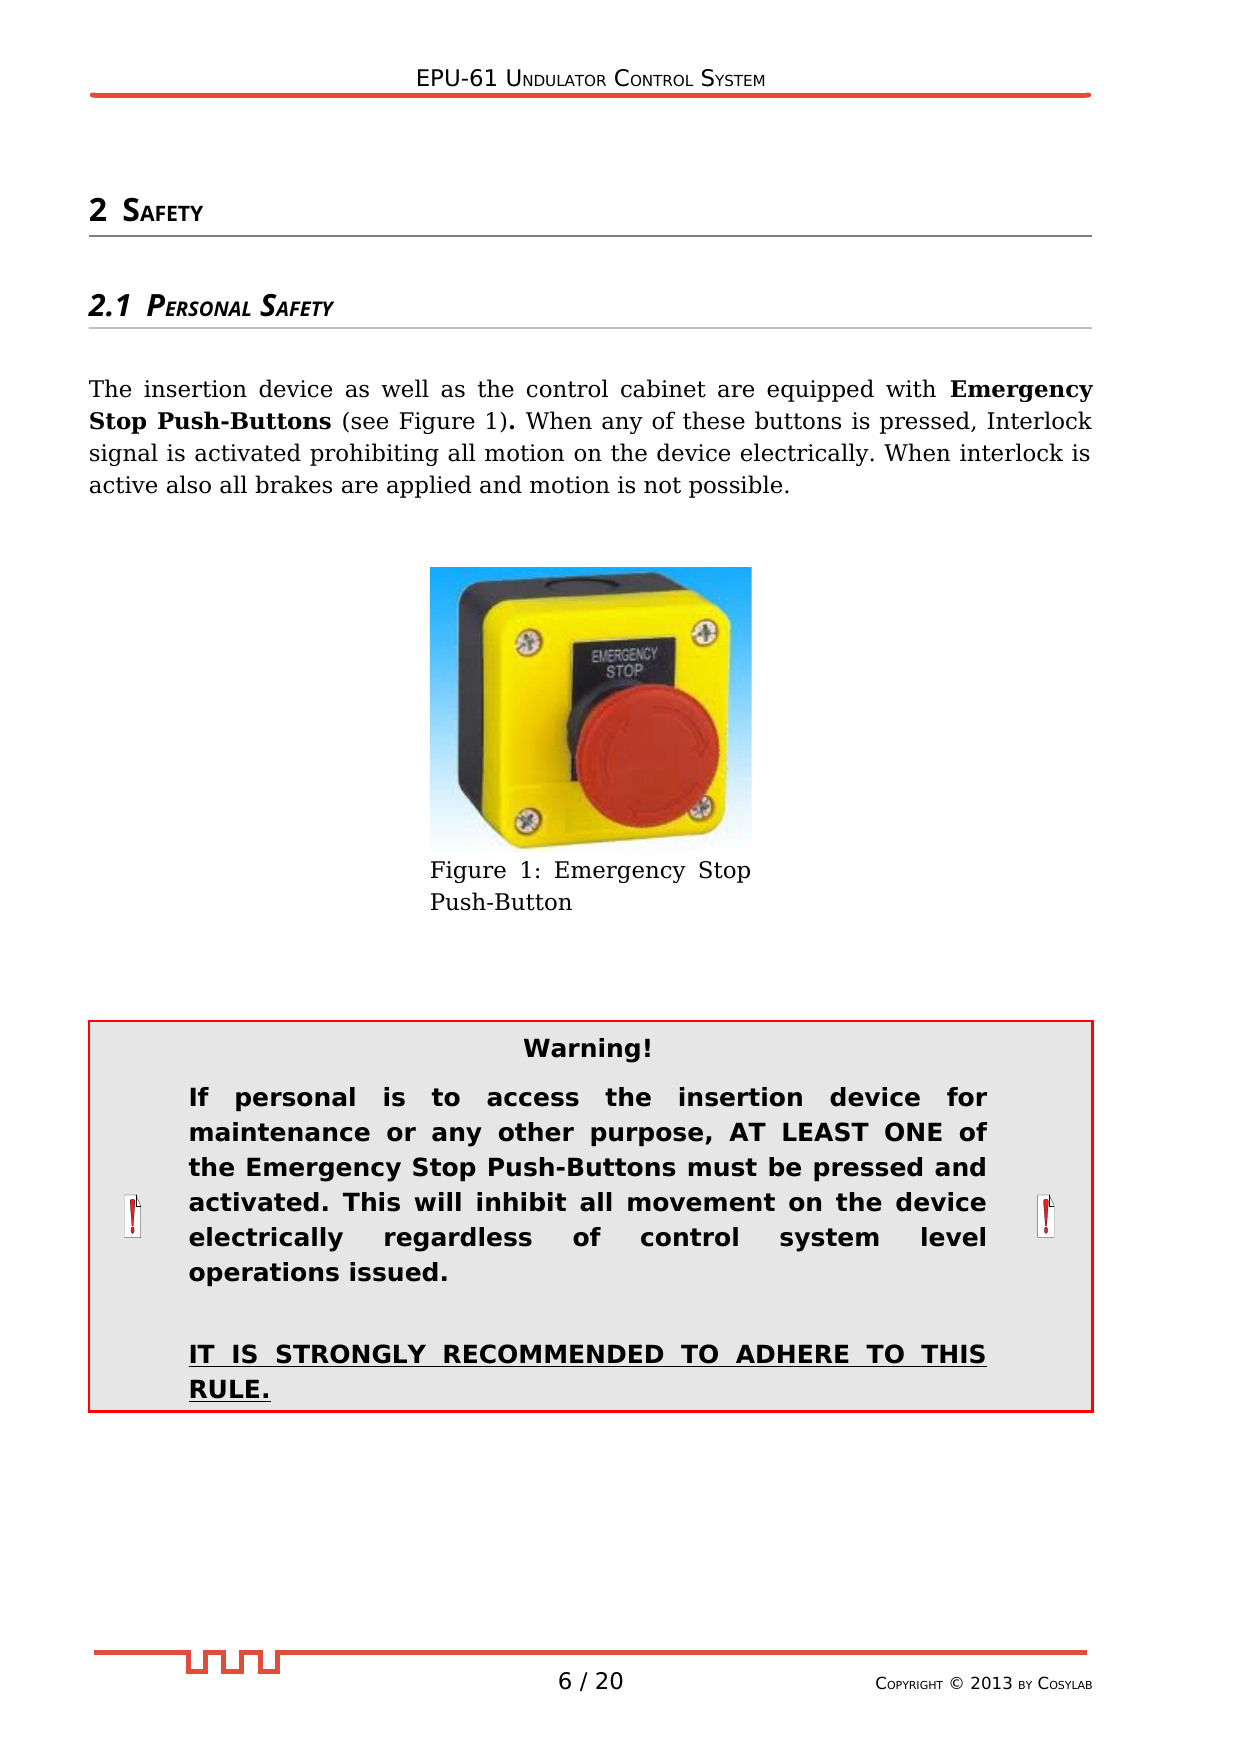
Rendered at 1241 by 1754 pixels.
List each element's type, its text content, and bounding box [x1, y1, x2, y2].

picture [429, 567, 752, 852]
table_cell If personal is to access the insertion device for maintenance or any other purpose, AT LEAST ONE of the Emergency Stop Push-Buttons must be pressed and activated. This will inhibit all movement on the device electrically regardless of control system level operations issued. IT IS STRONGLY RECOMMENDED TO ADHERE TO THIS RULE. [176, 1069, 999, 1410]
text Figure 1: Emergency Stop Push-Button [429, 852, 751, 916]
table_header [1000, 1022, 1091, 1410]
subtitle Safety [89, 187, 1092, 235]
text The insertion device as well as the control cabinet are equipped with Emergency Stop Push-Buttons (see Figure 1). When any of these buttons is pressed, Interlock signal is activated prohibiting all motion on the device electrically. When interlock is active also all brakes are applied and motion is not possible. [89, 375, 1092, 499]
subtitle Personal Safety [89, 284, 1092, 327]
table_header [90, 1022, 176, 1410]
table_header Warning! [176, 1022, 999, 1069]
